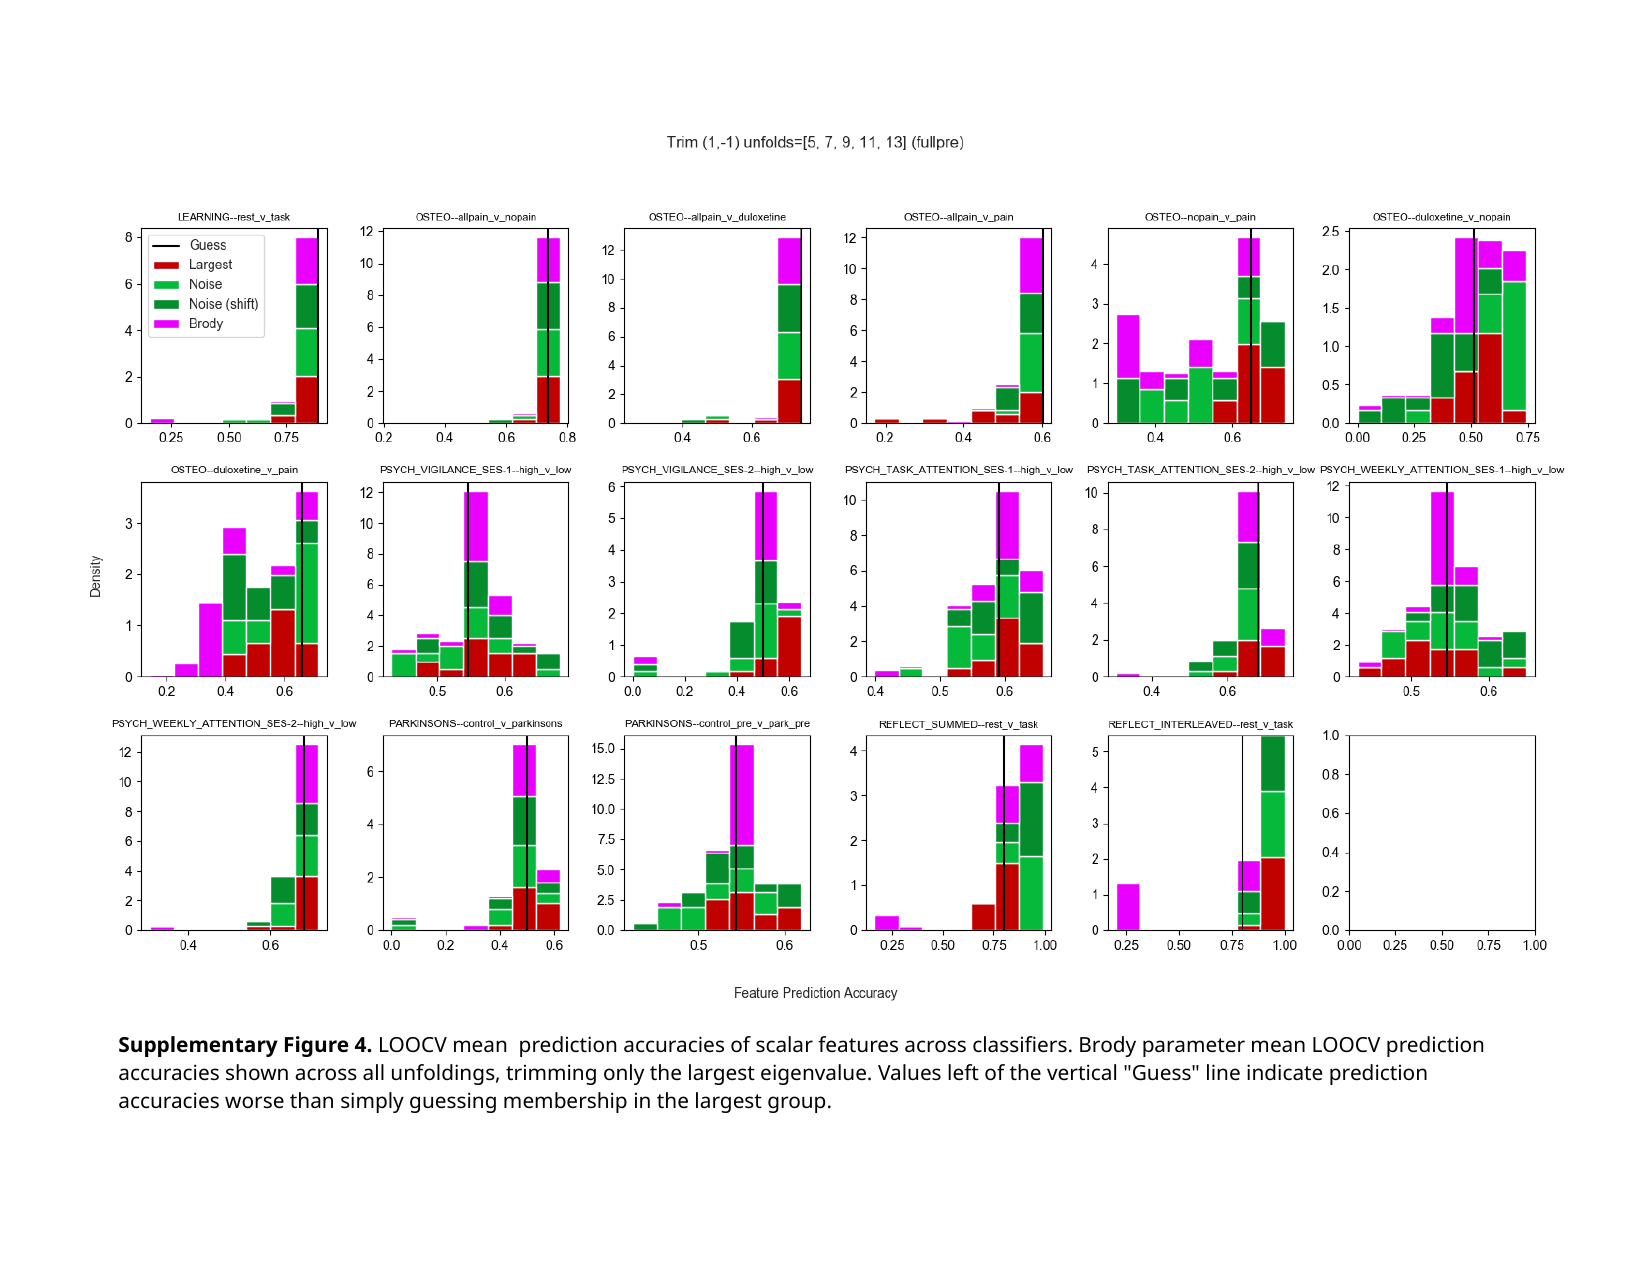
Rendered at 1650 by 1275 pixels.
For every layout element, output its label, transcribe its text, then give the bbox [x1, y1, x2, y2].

picture [63, 118, 1587, 1030]
text Supplementary Figure 4. LOOCV mean prediction accuracies of scalar features across classifiers. Brody parameter mean LOOCV prediction accuracies shown across all unfoldings, trimming only the largest eigenvalue. Values left of the vertical "Guess" line indicate prediction accuracies worse than simply guessing membership in the largest group. [118, 1030, 1532, 1115]
